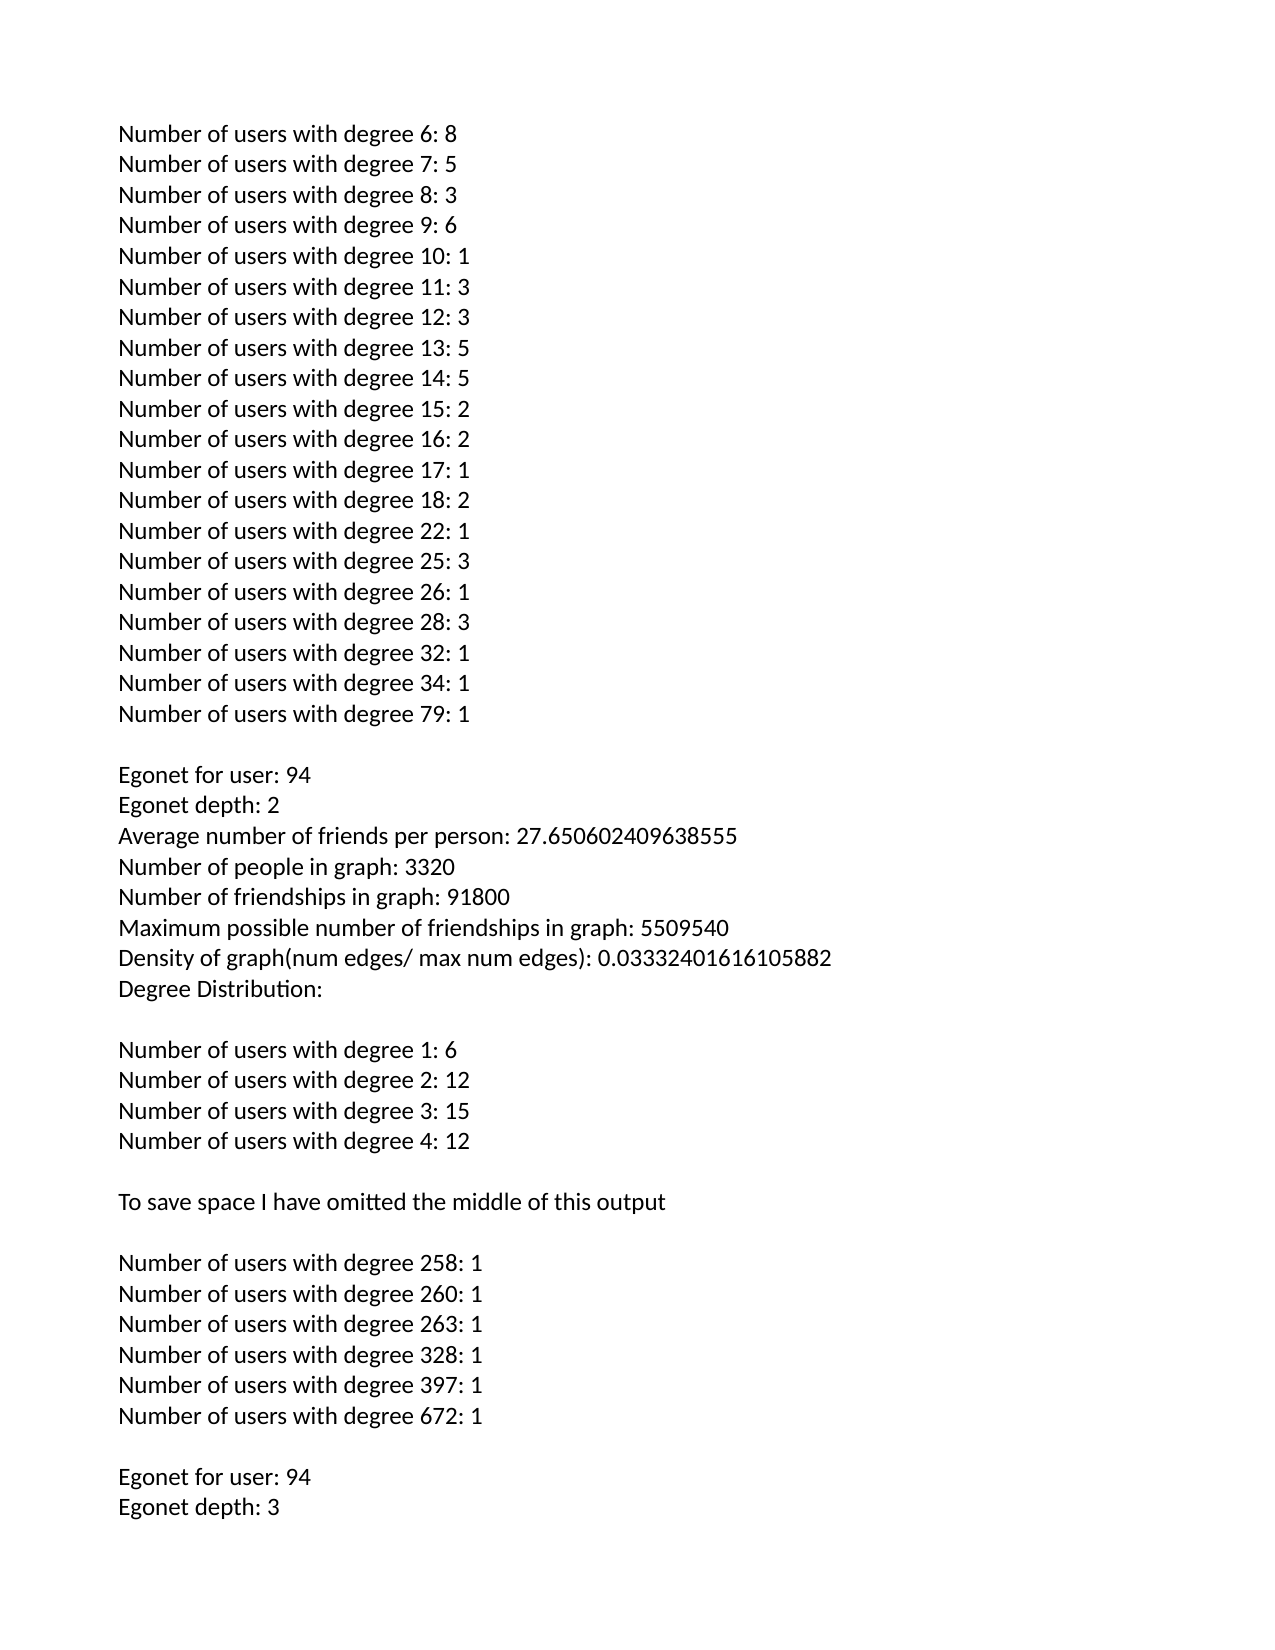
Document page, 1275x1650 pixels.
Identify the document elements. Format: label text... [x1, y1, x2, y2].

text Number of users with degree 672: 1 [118, 1400, 1157, 1431]
text Egonet depth: 2 [118, 789, 1157, 820]
text Number of users with degree 9: 6 [118, 210, 1157, 240]
text Number of users with degree 3: 15 [118, 1095, 1157, 1125]
text Number of users with degree 17: 1 [118, 454, 1157, 484]
text Egonet for user: 94 [118, 1461, 1157, 1492]
text Number of users with degree 260: 1 [118, 1278, 1157, 1308]
text Number of users with degree 32: 1 [118, 637, 1157, 667]
text Number of users with degree 10: 1 [118, 240, 1157, 271]
text Degree Distribution: [118, 973, 1157, 1003]
text Egonet for user: 94 [118, 759, 1157, 789]
text Number of users with degree 16: 2 [118, 423, 1157, 454]
text Number of friendships in graph: 91800 [118, 881, 1157, 912]
text Number of users with degree 8: 3 [118, 179, 1157, 210]
text Number of users with degree 263: 1 [118, 1308, 1157, 1339]
text Number of users with degree 14: 5 [118, 362, 1157, 393]
text Number of users with degree 2: 12 [118, 1064, 1157, 1095]
text Number of users with degree 18: 2 [118, 484, 1157, 515]
text Number of users with degree 34: 1 [118, 667, 1157, 698]
text Number of users with degree 258: 1 [118, 1247, 1157, 1278]
text Number of users with degree 79: 1 [118, 698, 1157, 728]
text Number of users with degree 11: 3 [118, 271, 1157, 301]
text Number of users with degree 12: 3 [118, 301, 1157, 332]
text Density of graph(num edges/ max num edges): 0.03332401616105882 [118, 942, 1157, 973]
text Egonet depth: 3 [118, 1492, 1157, 1522]
text Number of users with degree 1: 6 [118, 1034, 1157, 1064]
text Number of users with degree 15: 2 [118, 393, 1157, 423]
text Number of users with degree 4: 12 [118, 1125, 1157, 1156]
text Average number of friends per person: 27.650602409638555 [118, 820, 1157, 851]
text Number of users with degree 22: 1 [118, 515, 1157, 545]
text Number of users with degree 6: 8 [118, 118, 1157, 149]
text Number of users with degree 25: 3 [118, 545, 1157, 576]
text Number of users with degree 13: 5 [118, 332, 1157, 362]
text Number of users with degree 28: 3 [118, 606, 1157, 637]
text Number of users with degree 328: 1 [118, 1339, 1157, 1369]
text Number of users with degree 7: 5 [118, 149, 1157, 179]
text Number of users with degree 397: 1 [118, 1369, 1157, 1400]
text To save space I have omitted the middle of this output [118, 1186, 1157, 1217]
text Number of people in graph: 3320 [118, 851, 1157, 881]
text Number of users with degree 26: 1 [118, 576, 1157, 606]
text Maximum possible number of friendships in graph: 5509540 [118, 912, 1157, 942]
